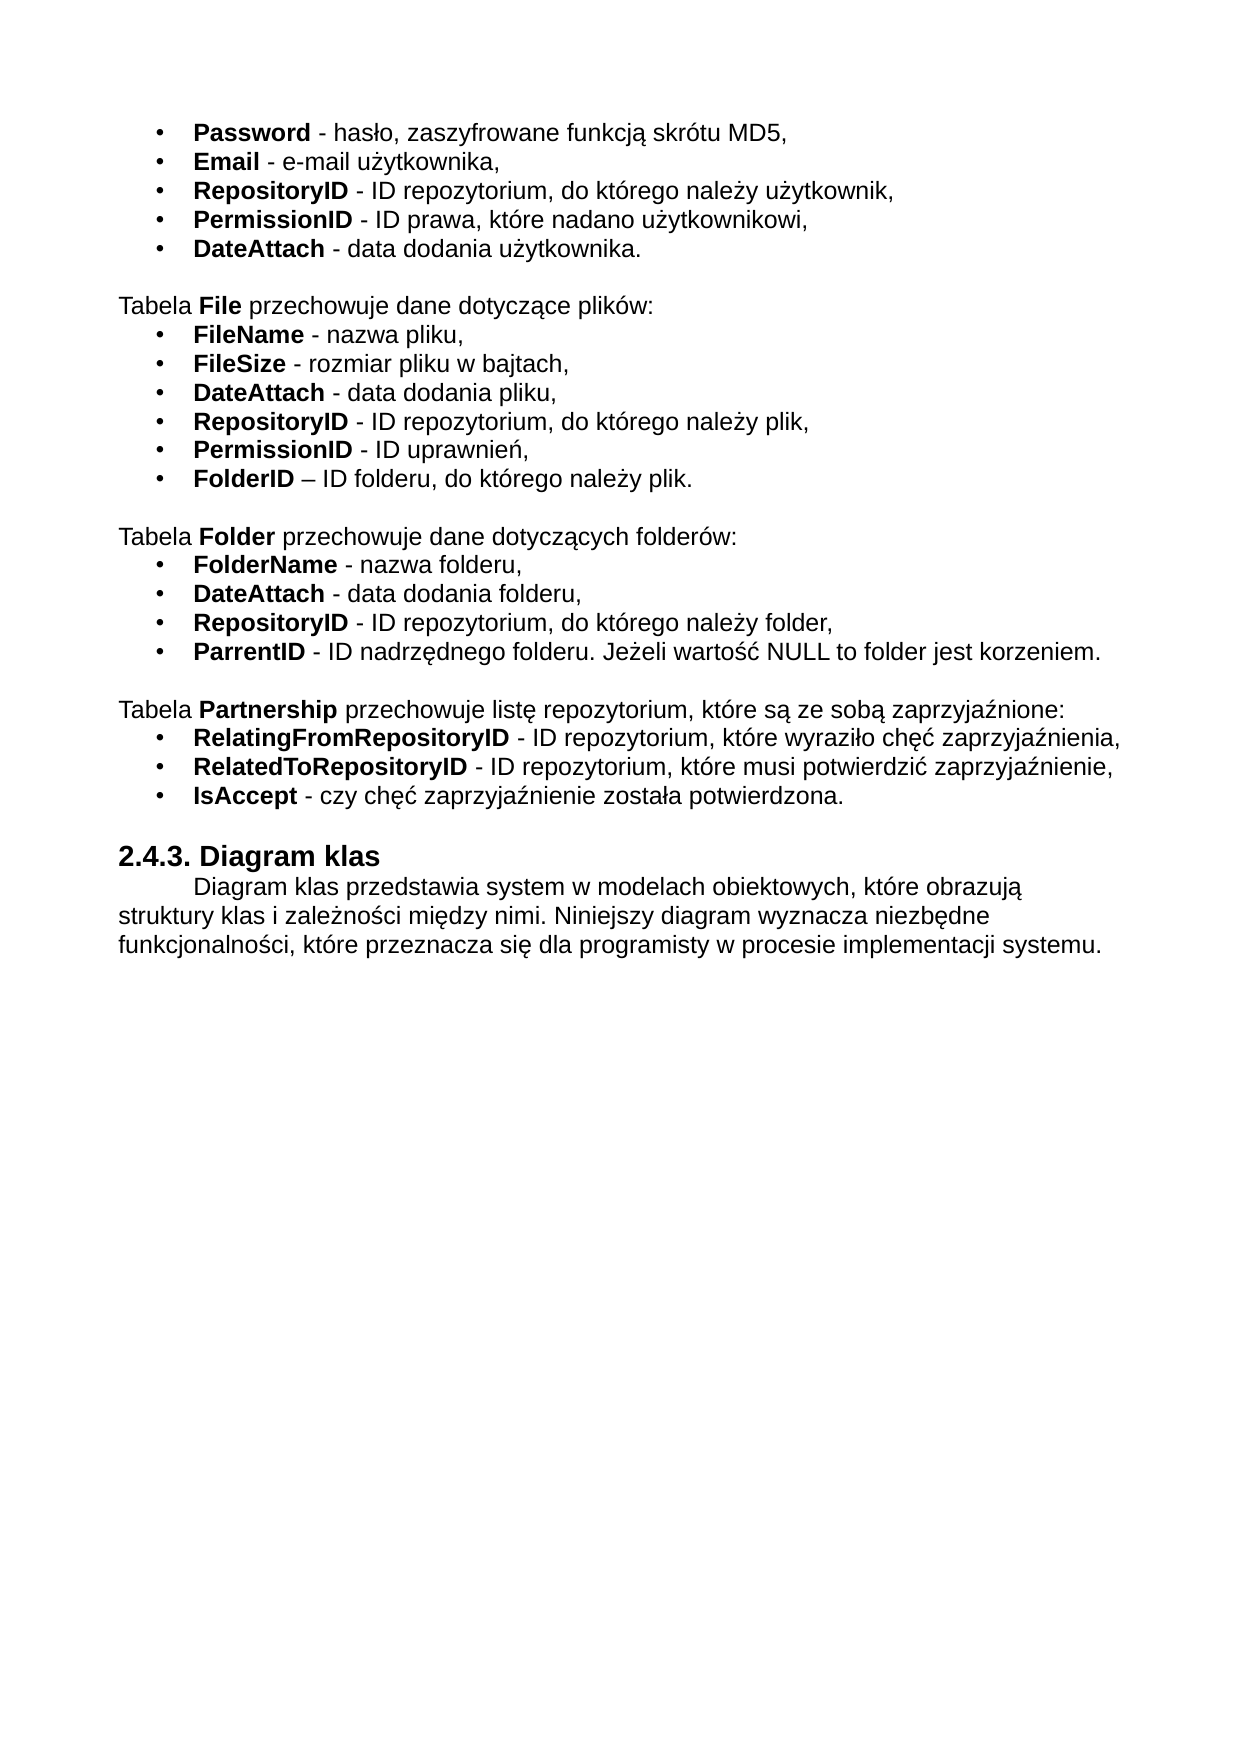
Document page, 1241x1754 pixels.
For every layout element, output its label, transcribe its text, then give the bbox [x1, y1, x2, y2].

list ParrentID - ID nadrzędnego folderu. Jeżeli wartość NULL to folder jest korzeniem. [156, 637, 1122, 666]
list DateAttach - data dodania użytkownika. [156, 233, 1122, 262]
list FileName - nazwa pliku, [156, 320, 1122, 349]
list RepositoryID - ID repozytorium, do którego należy użytkownik, [156, 176, 1122, 205]
list RepositoryID - ID repozytorium, do którego należy plik, [156, 406, 1122, 435]
list IsAccept - czy chęć zaprzyjaźnienie została potwierdzona. [156, 781, 1122, 810]
list FolderID – ID folderu, do którego należy plik. [156, 464, 1122, 493]
list PermissionID - ID uprawnień, [156, 435, 1122, 464]
list RepositoryID - ID repozytorium, do którego należy folder, [156, 608, 1122, 637]
list FileSize - rozmiar pliku w bajtach, [156, 349, 1122, 378]
text Tabela File przechowuje dane dotyczące plików: [118, 291, 1122, 320]
list RelatingFromRepositoryID - ID repozytorium, które wyraziło chęć zaprzyjaźnienia, [156, 723, 1122, 752]
text Tabela Folder przechowuje dane dotyczących folderów: [118, 522, 1122, 551]
list Password - hasło, zaszyfrowane funkcją skrótu MD5, [156, 118, 1122, 147]
text Tabela Partnership przechowuje listę repozytorium, które są ze sobą zaprzyjaźnione: [118, 695, 1122, 723]
list RelatedToRepositoryID - ID repozytorium, które musi potwierdzić zaprzyjaźnienie, [156, 752, 1122, 781]
list DateAttach - data dodania pliku, [156, 378, 1122, 406]
subtitle Diagram klas [118, 839, 1122, 872]
text Diagram klas przedstawia system w modelach obiektowych, które obrazują struktury klas i zależności między nimi. Niniejszy diagram wyznacza niezbędne funkcjonalności, które przeznacza się dla programisty w procesie implementacji systemu. [118, 872, 1122, 958]
list Email - e-mail użytkownika, [156, 147, 1122, 176]
list PermissionID - ID prawa, które nadano użytkownikowi, [156, 205, 1122, 233]
list FolderName - nazwa folderu, [156, 551, 1122, 579]
list DateAttach - data dodania folderu, [156, 579, 1122, 608]
